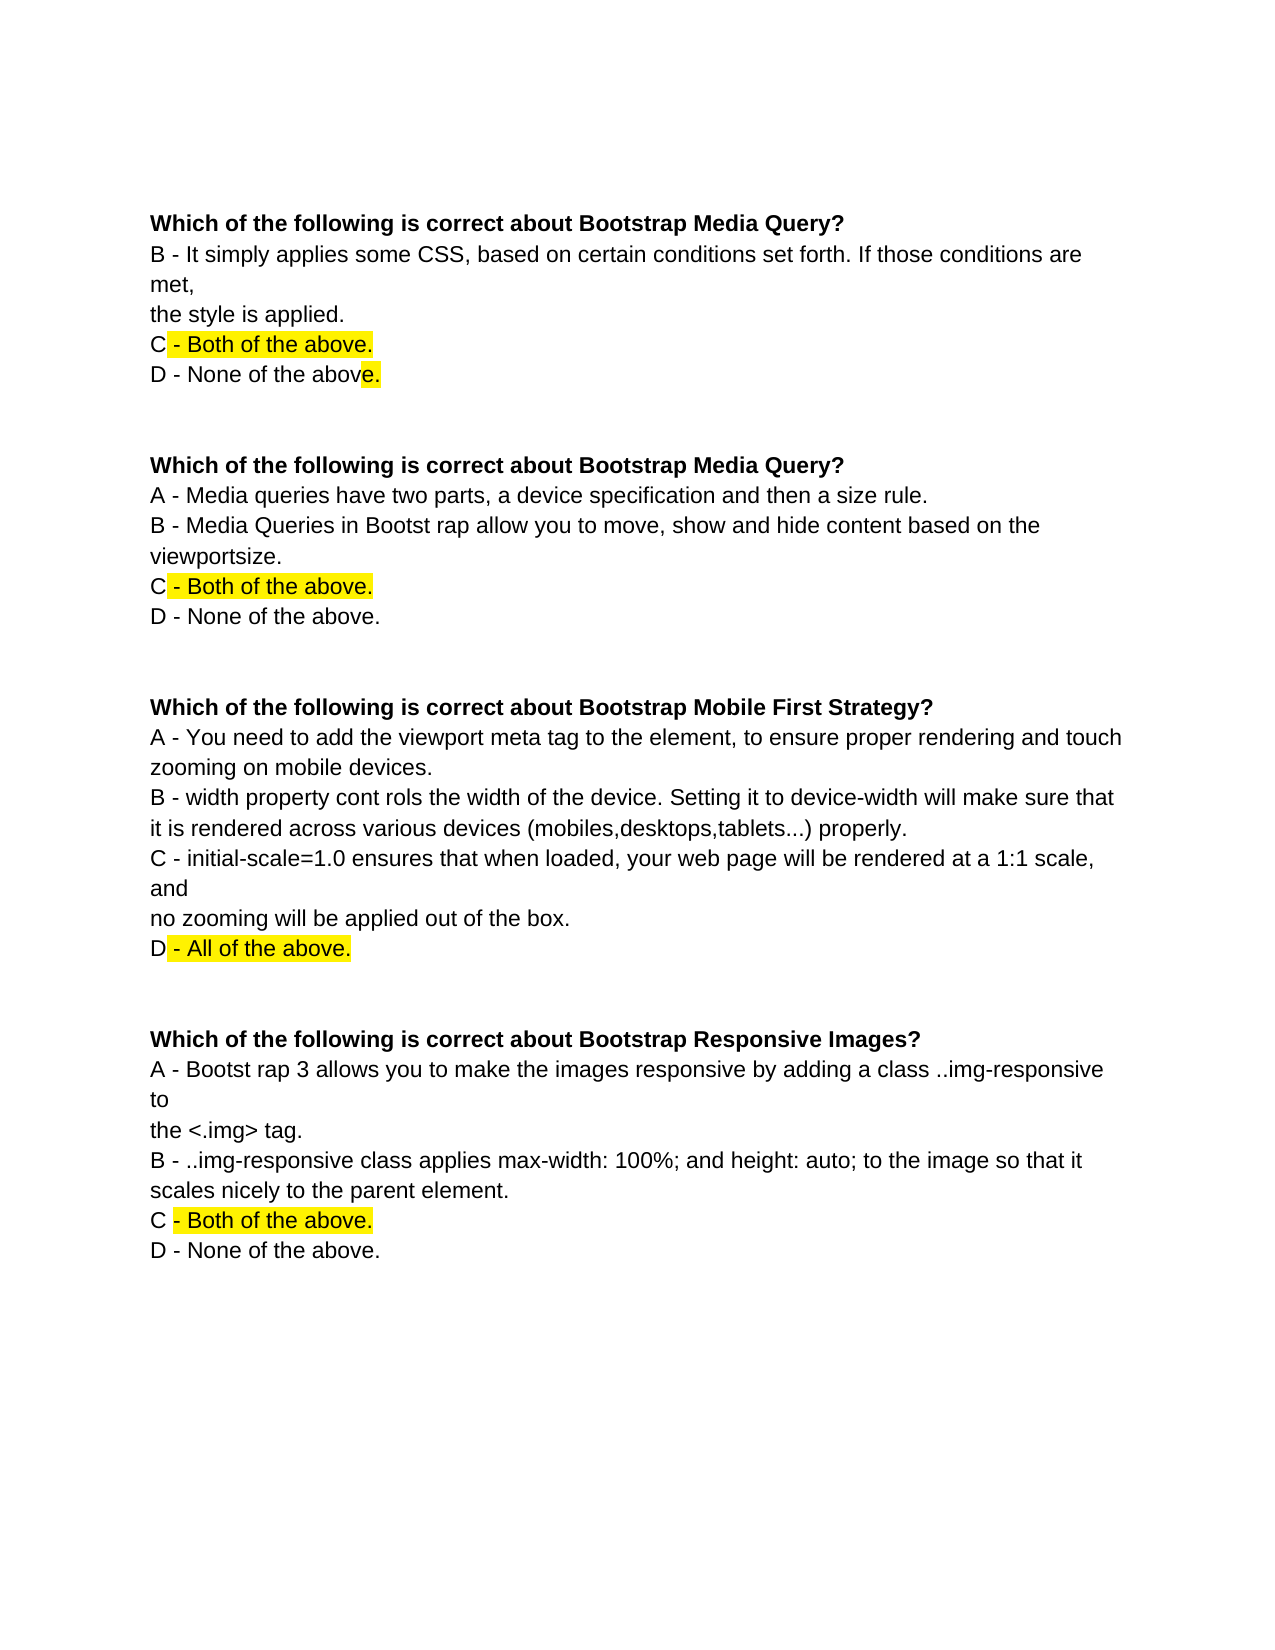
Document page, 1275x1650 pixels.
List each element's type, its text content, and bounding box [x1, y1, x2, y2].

text D - None of the above. [150, 361, 1125, 388]
text C - initial-scale=1.0 ensures that when loaded, your web page will be rendered at a 1:1 scale, and [150, 845, 1125, 901]
text B - ..img-responsive class applies max-width: 100%; and height: auto; to the image so that it [150, 1147, 1125, 1173]
text Which of the following is correct about Bootstrap Responsive Images? [150, 1026, 1125, 1052]
text Which of the following is correct about Bootstrap Mobile First Strategy? [150, 694, 1125, 720]
text B - It simply applies some CSS, based on certain conditions set forth. If those conditions are met, [150, 241, 1125, 297]
text D - All of the above. [150, 935, 1125, 962]
text C - Both of the above. [150, 331, 1125, 358]
text D - None of the above. [150, 1237, 1125, 1264]
text B - Media Queries in Bootst rap allow you to move, show and hide content based on the viewportsize. [150, 512, 1125, 569]
text no zooming will be applied out of the box. [150, 905, 1125, 932]
text Which of the following is correct about Bootstrap Media Query? [150, 452, 1125, 478]
text B - width property cont rols the width of the device. Setting it to device-width will make sure that [150, 784, 1125, 811]
text C - Both of the above. [150, 573, 1125, 599]
text zooming on mobile devices. [150, 754, 1125, 781]
text Which of the following is correct about Bootstrap Media Query? [150, 210, 1125, 237]
text scales nicely to the parent element. [150, 1177, 1125, 1203]
text A - You need to add the viewport meta tag to the element, to ensure proper rendering and touch [150, 724, 1125, 750]
text the <.img> tag. [150, 1117, 1125, 1143]
text A - Media queries have two parts, a device specification and then a size rule. [150, 482, 1125, 509]
text D - None of the above. [150, 603, 1125, 629]
text the style is applied. [150, 301, 1125, 327]
text A - Bootst rap 3 allows you to make the images responsive by adding a class ..img-responsive to [150, 1056, 1125, 1113]
text C - Both of the above. [150, 1207, 1125, 1234]
text it is rendered across various devices (mobiles,desktops,tablets...) properly. [150, 814, 1125, 841]
